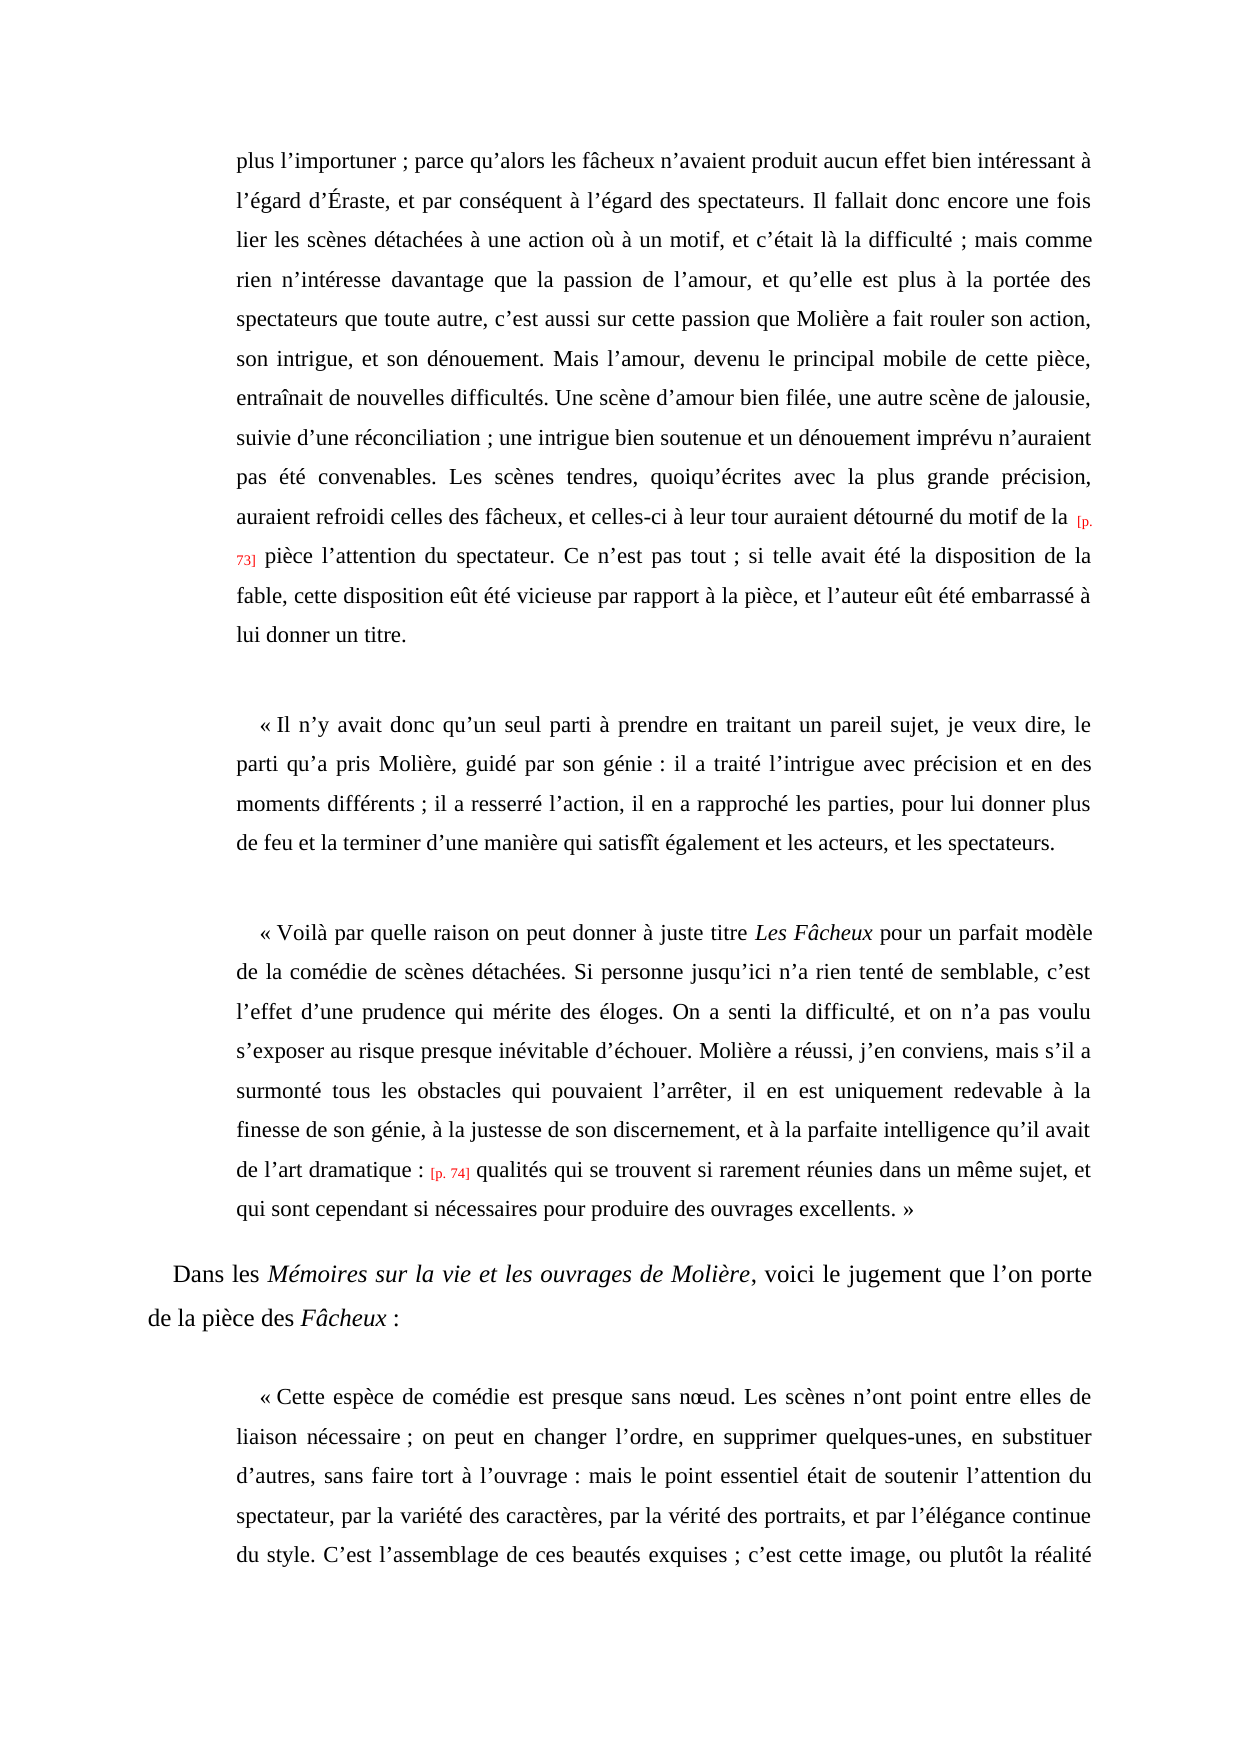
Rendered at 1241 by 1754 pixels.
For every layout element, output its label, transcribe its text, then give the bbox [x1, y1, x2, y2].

text « Voilà par quelle raison on peut donner à juste titre Les Fâcheux pour un parfait modèle de la comédie de scènes détachées. Si personne jusqu’ici n’a rien tenté de semblable, c’est l’effet d’une prudence qui mérite des éloges. On a senti la difficulté, et on n’a pas voulu s’exposer au risque presque inévitable d’échouer. Molière a réussi, j’en conviens, mais s’il a surmonté tous les obstacles qui pouvaient l’arrêter, il en est uniquement redevable à la finesse de son génie, à la justesse de son discernement, et à la parfaite intelligence qu’il avait de l’art dramatique : [p. 74] qualités qui se trouvent si rarement réunies dans un même sujet, et qui sont cependant si nécessaires pour produire des ouvrages excellents. » [236, 919, 1093, 1221]
text « Cette espèce de comédie est presque sans nœud. Les scènes n’ont point entre elles de liaison nécessaire ; on peut en changer l’ordre, en supprimer quelques-unes, en substituer d’autres, sans faire tort à l’ouvrage : mais le point essentiel était de soutenir l’attention du spectateur, par la variété des caractères, par la vérité des portraits, et par l’élégance continue du style. C’est l’assemblage de ces beautés exquises ; c’est cette image, ou plutôt la réalité [236, 1383, 1093, 1568]
text plus l’importuner ; parce qu’alors les fâcheux n’avaient produit aucun effet bien intéressant à l’égard d’Éraste, et par conséquent à l’égard des spectateurs. Il fallait donc encore une fois lier les scènes détachées à une action où à un motif, et c’était là la difficulté ; mais comme rien n’intéresse davantage que la passion de l’amour, et qu’elle est plus à la portée des spectateurs que toute autre, c’est aussi sur cette passion que Molière a fait rouler son action, son intrigue, et son dénouement. Mais l’amour, devenu le principal mobile de cette pièce, entraînait de nouvelles difficultés. Une scène d’amour bien filée, une autre scène de jalousie, suivie d’une réconciliation ; une intrigue bien soutenue et un dénouement imprévu n’auraient pas été convenables. Les scènes tendres, quoiqu’écrites avec la plus grande précision, auraient refroidi celles des fâcheux, et celles-ci à leur tour auraient détourné du motif de la [p. 73] pièce l’attention du spectateur. Ce n’est pas tout ; si telle avait été la disposition de la fable, cette disposition eût été vicieuse par rapport à la pièce, et l’auteur eût été embarrassé à lui donner un titre. [236, 148, 1093, 648]
text Dans les Mémoires sur la vie et les ouvrages de Molière, voici le jugement que l’on porte de la pièce des Fâcheux : [148, 1259, 1093, 1331]
text « Il n’y avait donc qu’un seul parti à prendre en traitant un pareil sujet, je veux dire, le parti qu’a pris Molière, guidé par son génie : il a traité l’intrigue avec précision et en des moments différents ; il a resserré l’action, il en a rapproché les parties, pour lui donner plus de feu et la terminer d’une manière qui satisfît également et les acteurs, et les spectateurs. [236, 711, 1093, 856]
